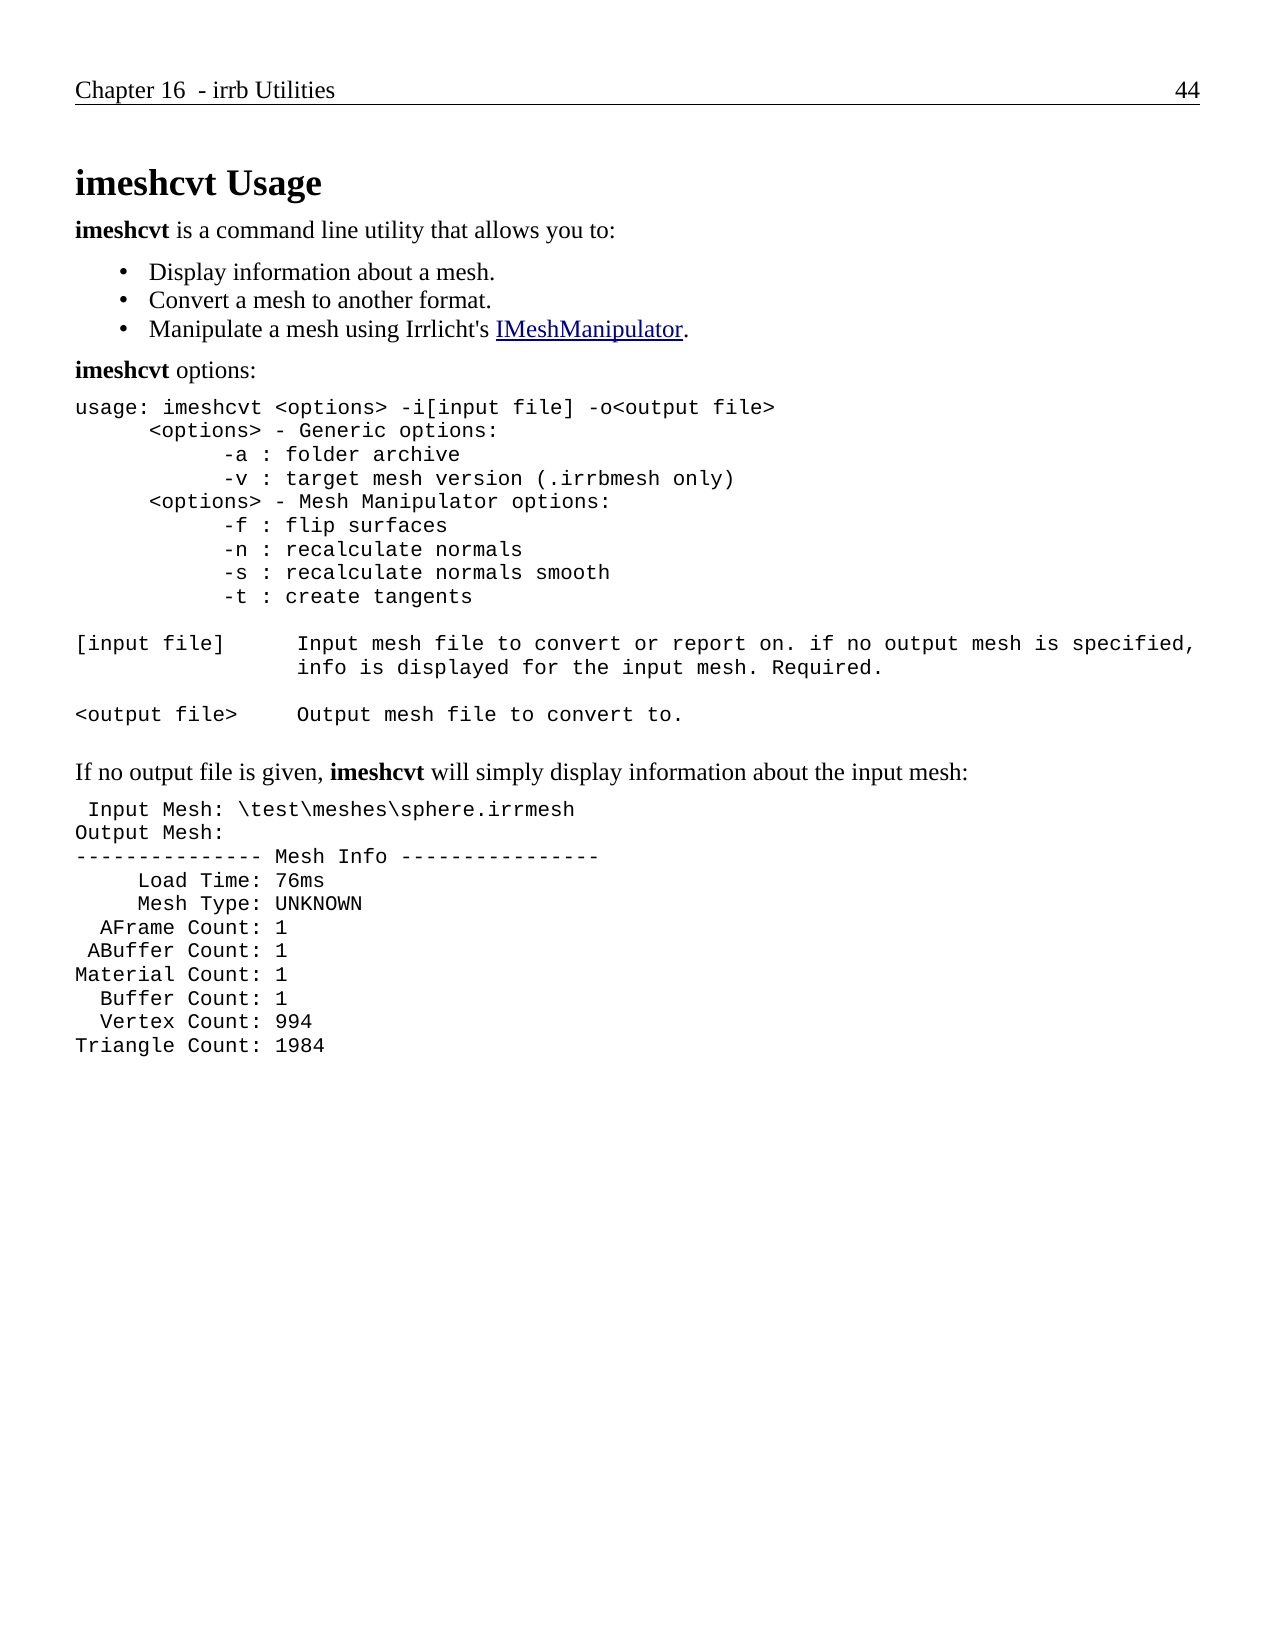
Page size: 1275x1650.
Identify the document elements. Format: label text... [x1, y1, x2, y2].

text --------------- Mesh Info ---------------- [75, 846, 1200, 869]
text usage: imeshcvt <options> -i[input file] -o<output file> [75, 397, 1200, 421]
text <output file> Output mesh file to convert to. [75, 704, 1200, 728]
text -t : create tangents [75, 586, 1200, 610]
text <options> - Mesh Manipulator options: [75, 491, 1200, 515]
text <options> - Generic options: [75, 421, 1200, 444]
list Convert a mesh to another format. [119, 286, 1200, 314]
text Load Time: 76ms [75, 869, 1200, 893]
text -v : target mesh version (.irrbmesh only) [75, 468, 1200, 491]
text -n : recalculate normals [75, 539, 1200, 562]
text [input file] Input mesh file to convert or report on. if no output mesh is specified, info is displayed for the input mesh. Required. [75, 633, 1200, 681]
text AFrame Count: 1 [75, 917, 1200, 941]
text If no output file is given, imeshcvt will simply display information about the input mesh: [75, 757, 1200, 786]
text imeshcvt options: [75, 356, 1200, 384]
text Input Mesh: \test\meshes\sphere.irrmesh [75, 799, 1200, 822]
text imeshcvt is a command line utility that allows you to: [75, 216, 1200, 244]
subtitle imeshcvt Usage [75, 160, 1200, 203]
text -s : recalculate normals smooth [75, 562, 1200, 586]
text Buffer Count: 1 [75, 988, 1200, 1011]
list Display information about a mesh. [119, 257, 1200, 286]
text Vertex Count: 994 [75, 1011, 1200, 1035]
text ABuffer Count: 1 [75, 941, 1200, 964]
text Mesh Type: UNKNOWN [75, 893, 1200, 917]
text -f : flip surfaces [75, 515, 1200, 539]
text Output Mesh: [75, 822, 1200, 846]
text -a : folder archive [75, 444, 1200, 468]
text Material Count: 1 [75, 964, 1200, 988]
list Manipulate a mesh using Irrlicht's IMeshManipulator. [119, 314, 1200, 343]
text Triangle Count: 1984 [75, 1035, 1200, 1059]
